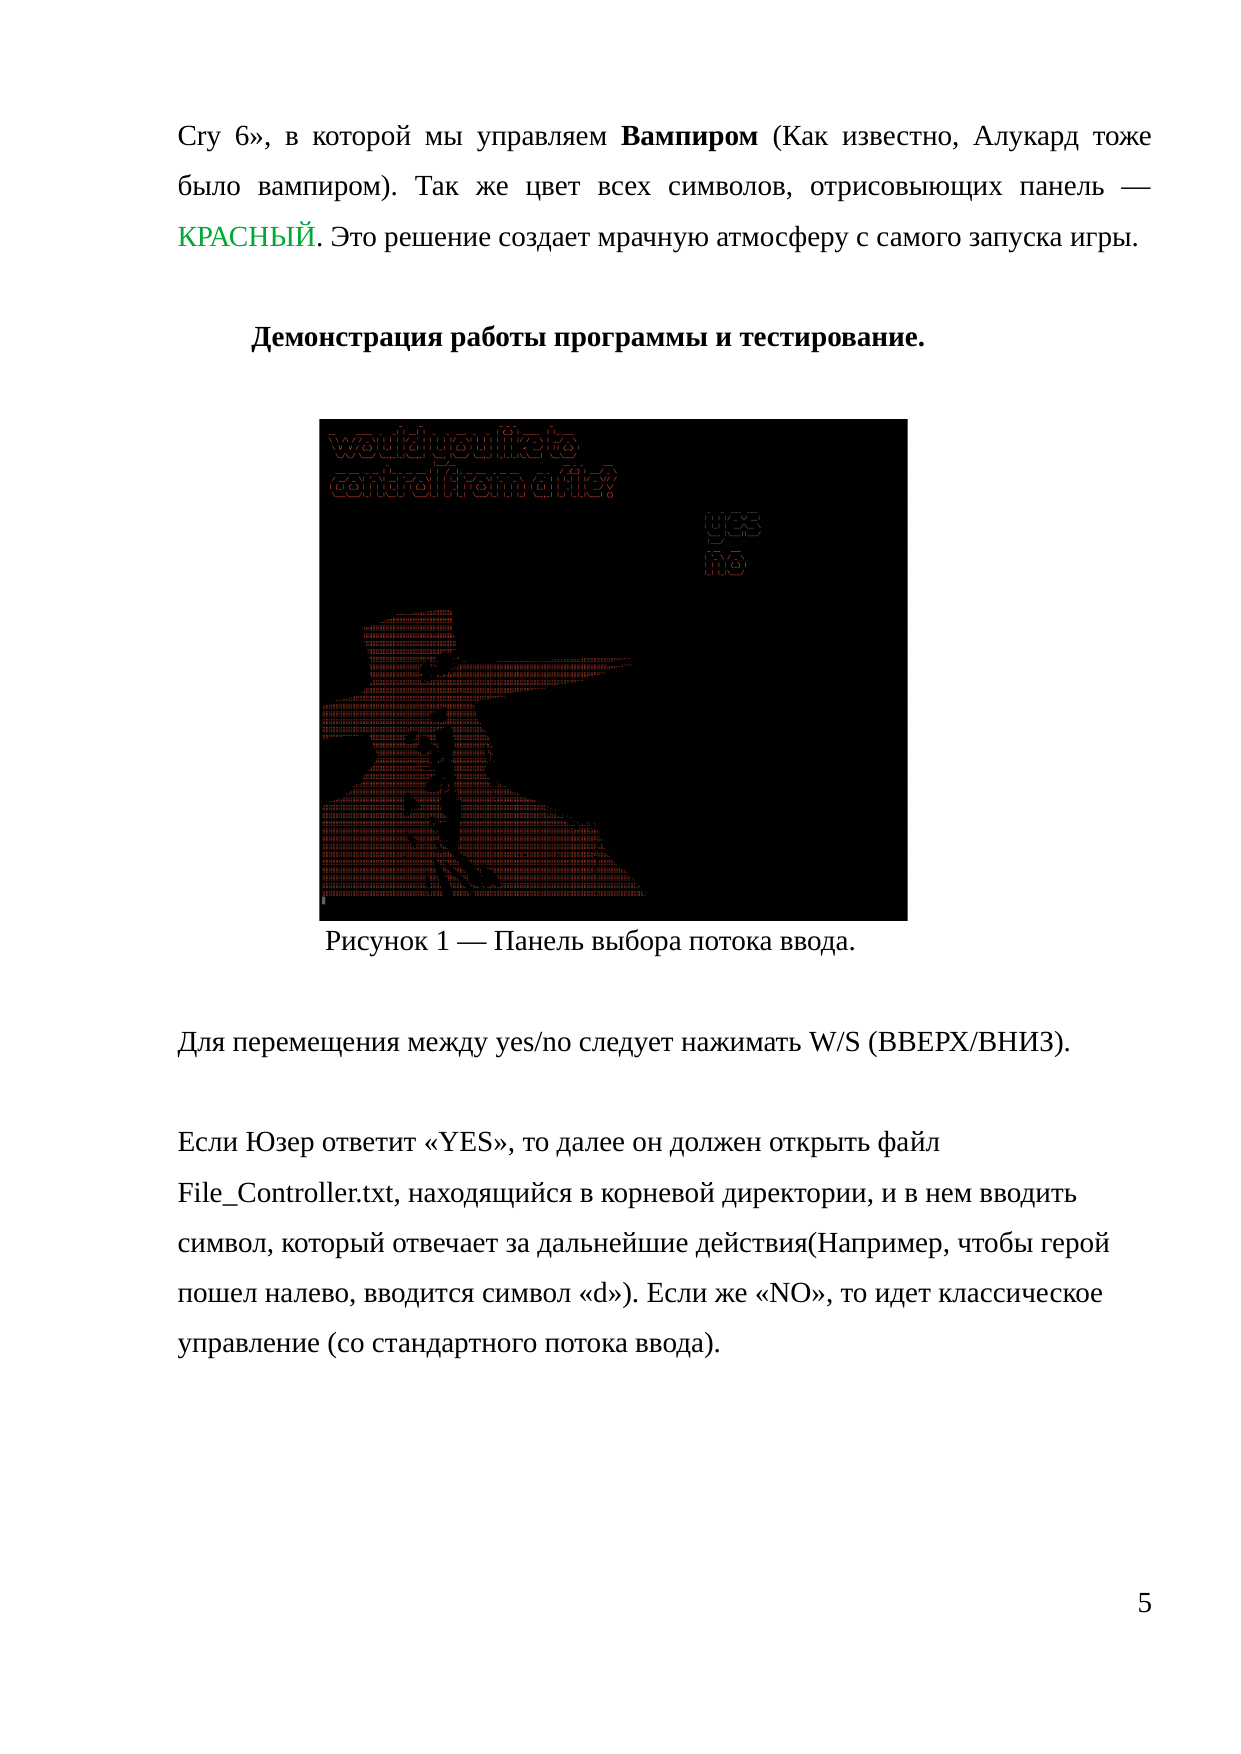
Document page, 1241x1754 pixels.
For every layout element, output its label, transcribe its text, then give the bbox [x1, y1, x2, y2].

text Если Юзер ответит «YES», то далее он должен открыть файл File_Controller.txt, находящийся в корневой директории, и в нем вводить символ, который отвечает за дальнейшие действия(Например, чтобы герой пошел налево, вводится символ «d»). Если же «NO», то идет классическое управление (со стандартного потока ввода). [177, 1124, 1152, 1359]
picture [319, 419, 908, 921]
text Cry 6», в которой мы управляем Вампиром (Как известно, Алукард тоже было вампиром). Так же цвет всех символов, отрисовыющих панель — КРАСНЫЙ. Это решение создает мрачную атмосферу с самого запуска игры. [177, 118, 1152, 252]
text Для перемещения между yes/no следует нажимать W/S (ВВЕРХ/ВНИЗ). [177, 1024, 1152, 1057]
text Рисунок 1 — Панель выбора потока ввода. [177, 923, 1152, 957]
subtitle Демонстрация работы программы и тестирование. [177, 319, 1152, 353]
